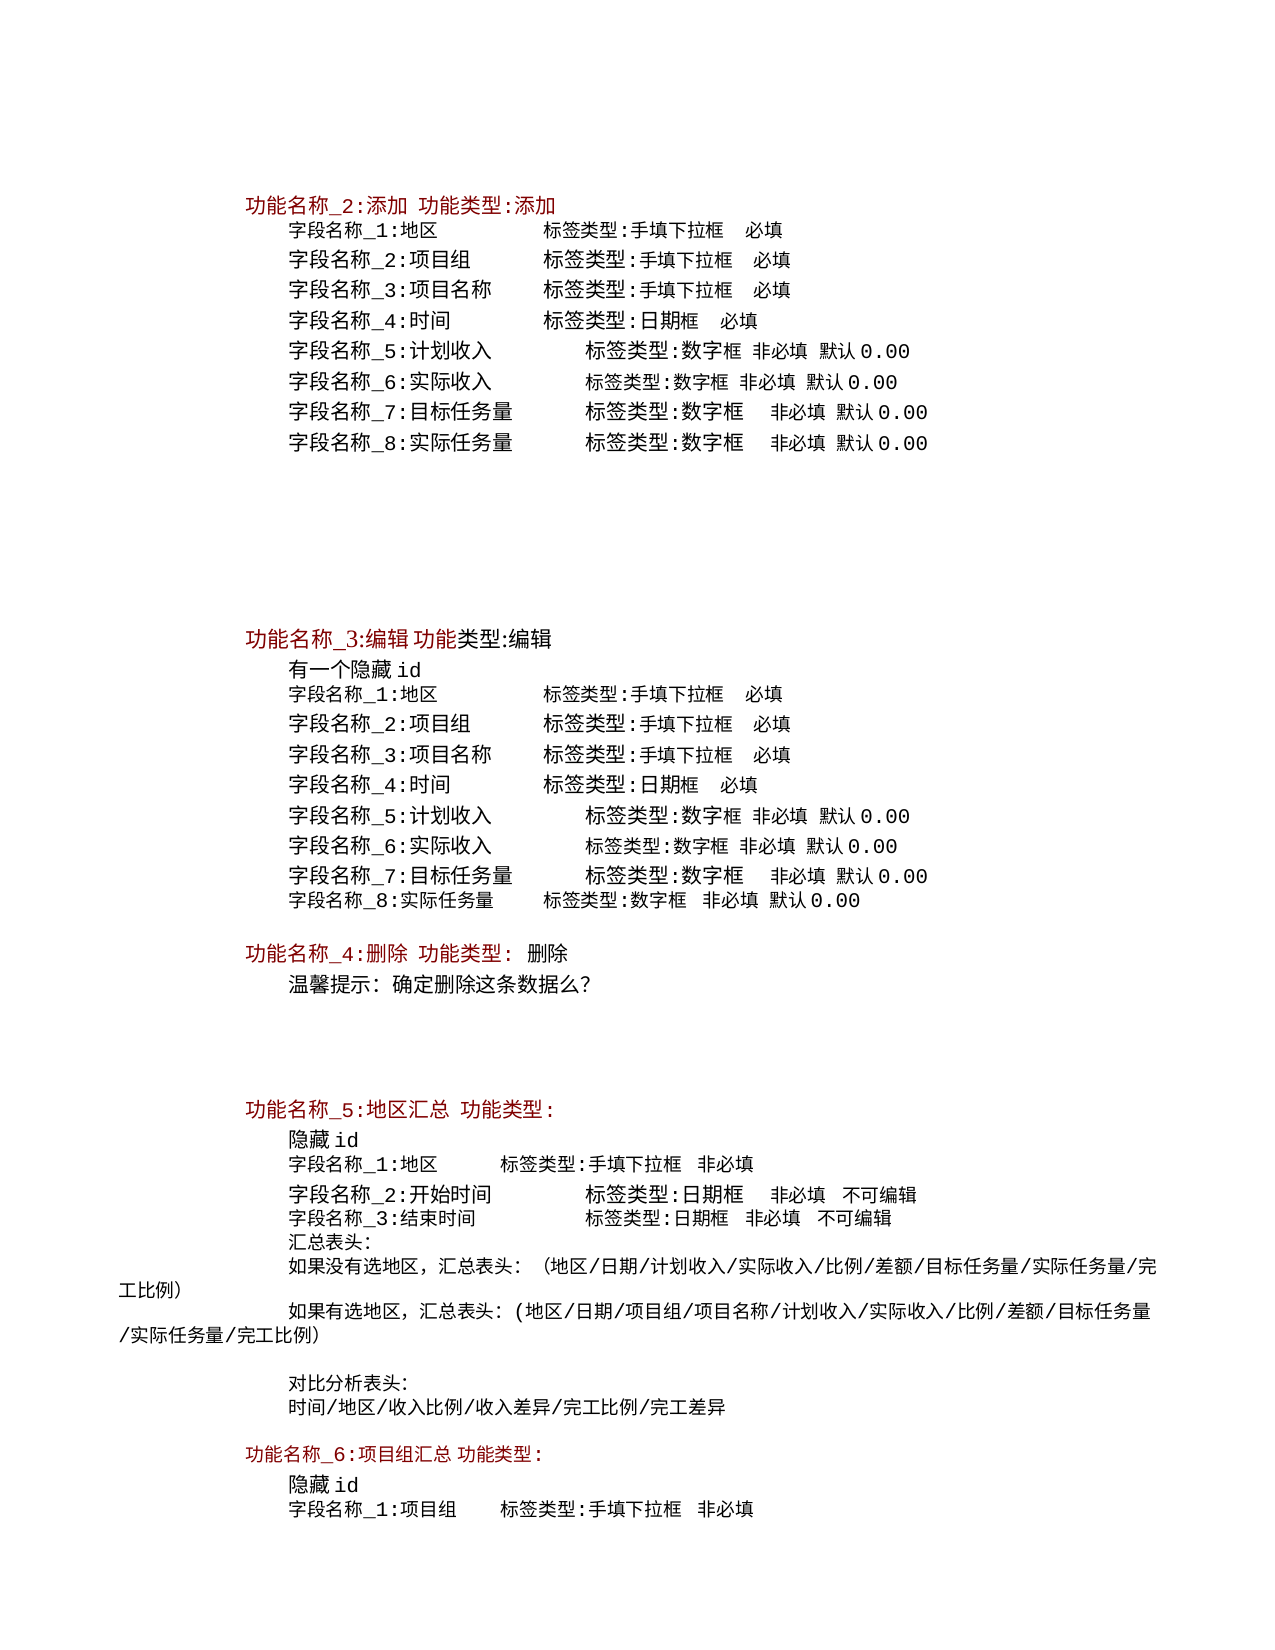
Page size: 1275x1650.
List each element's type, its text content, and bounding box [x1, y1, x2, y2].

text 字段名称_8:实际任务量 标签类型:数字框 非必填 默认0.00 [118, 426, 1157, 456]
text 字段名称_2:开始时间 标签类型:日期框 非必填 不可编辑 [118, 1178, 1157, 1208]
text 功能名称_2:添加 功能类型:添加 [118, 189, 1157, 219]
text 隐藏id [118, 1123, 1157, 1154]
text 时间/地区/收入比例/收入差异/完工比例/完工差异 [118, 1397, 1157, 1420]
text 有一个隐藏id [118, 653, 1157, 684]
text 温馨提示：确定删除这条数据么？ [118, 968, 1157, 998]
text 字段名称_3:结束时间 标签类型:日期框 非必填 不可编辑 [118, 1208, 1157, 1232]
text 功能名称_5:地区汇总 功能类型: [118, 1093, 1157, 1123]
text 字段名称_5:计划收入 标签类型:数字框 非必填 默认0.00 [118, 334, 1157, 365]
text 字段名称_2:项目组 标签类型:手填下拉框 必填 [118, 243, 1157, 274]
text 字段名称_7:目标任务量 标签类型:数字框 非必填 默认0.00 [118, 860, 1157, 890]
text 如果没有选地区，汇总表头：（地区/日期/计划收入/实际收入/比例/差额/目标任务量/实际任务量/完工比例） [118, 1256, 1157, 1301]
text 如果有选地区，汇总表头：(地区/日期/项目组/项目名称/计划收入/实际收入/比例/差额/目标任务量/实际任务量/完工比例） [118, 1301, 1157, 1349]
text 字段名称_2:项目组 标签类型:手填下拉框 必填 [118, 708, 1157, 738]
text 汇总表头： [118, 1232, 1157, 1256]
text 字段名称_8:实际任务量 标签类型:数字框 非必填 默认0.00 [118, 890, 1157, 914]
text 字段名称_5:计划收入 标签类型:数字框 非必填 默认0.00 [118, 799, 1157, 829]
text 字段名称_6:实际收入 标签类型:数字框 非必填 默认0.00 [118, 829, 1157, 860]
text 字段名称_4:时间 标签类型:日期框 必填 [118, 304, 1157, 334]
text 隐藏id [118, 1468, 1157, 1498]
text 功能名称_4:删除 功能类型: 删除 [118, 938, 1157, 968]
text 功能名称_6:项目组汇总 功能类型: [118, 1444, 1157, 1468]
text 对比分析表头： [118, 1373, 1157, 1397]
text 功能名称_3:编辑 功能类型:编辑 [118, 622, 1157, 653]
text 字段名称_7:目标任务量 标签类型:数字框 非必填 默认0.00 [118, 395, 1157, 426]
text 字段名称_1:地区 标签类型:手填下拉框 必填 [118, 684, 1157, 708]
text 字段名称_3:项目名称 标签类型:手填下拉框 必填 [118, 274, 1157, 304]
text 字段名称_6:实际收入 标签类型:数字框 非必填 默认0.00 [118, 365, 1157, 395]
text 字段名称_3:项目名称 标签类型:手填下拉框 必填 [118, 738, 1157, 768]
text 字段名称_4:时间 标签类型:日期框 必填 [118, 768, 1157, 799]
text 字段名称_1:地区 标签类型:手填下拉框 必填 [118, 219, 1157, 243]
text 字段名称_1:地区 标签类型:手填下拉框 非必填 [118, 1154, 1157, 1178]
text 字段名称_1:项目组 标签类型:手填下拉框 非必填 [118, 1498, 1157, 1522]
